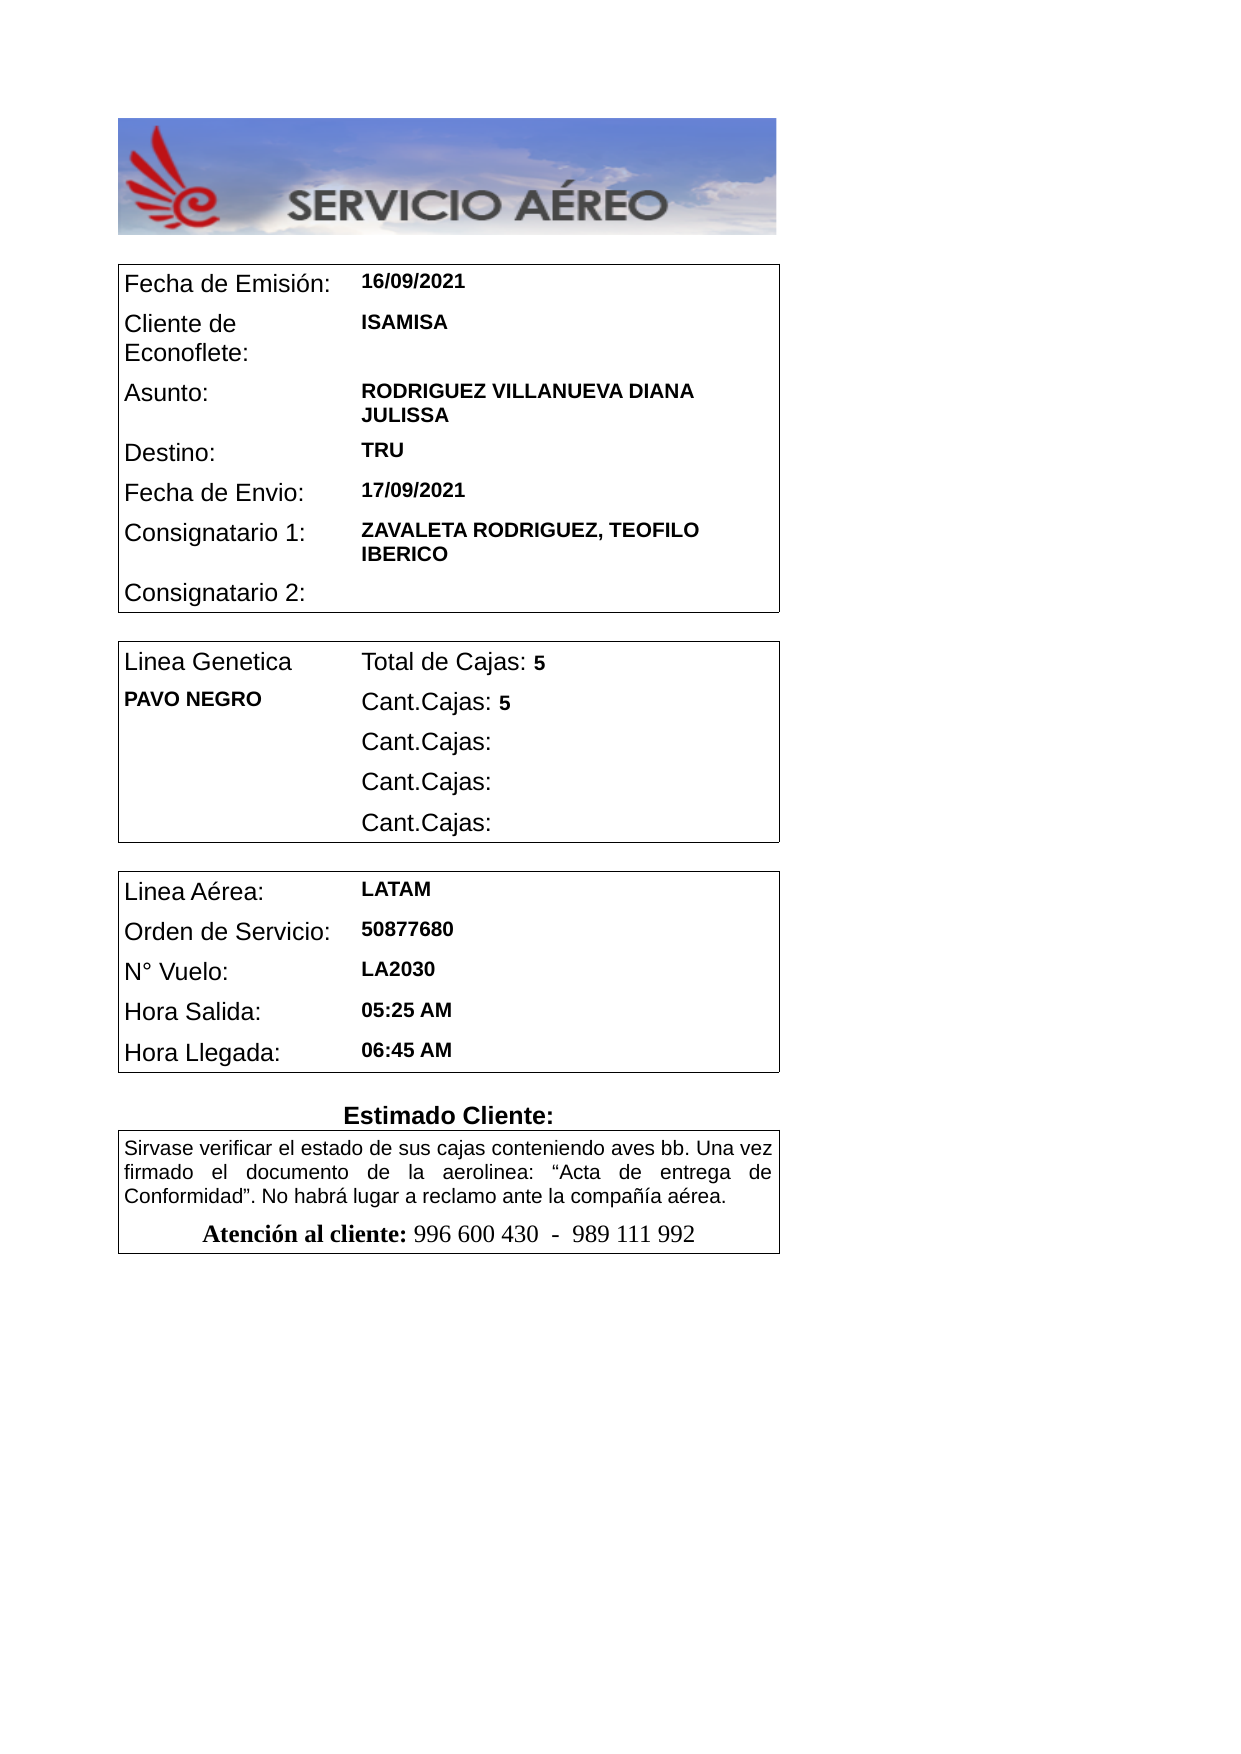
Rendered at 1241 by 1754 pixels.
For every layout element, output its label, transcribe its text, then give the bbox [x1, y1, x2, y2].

table_cell ISAMISA [356, 304, 779, 373]
table_cell LA2030 [356, 951, 779, 992]
table_cell [356, 572, 779, 612]
table_cell Cant.Cajas: [356, 762, 779, 802]
table_cell [119, 721, 356, 762]
picture [118, 118, 777, 235]
table_cell Cant.Cajas: 5 [356, 681, 779, 721]
table_cell LATAM [356, 872, 779, 911]
table_cell Estimado Cliente: [118, 1073, 779, 1130]
table_cell Destino: [119, 432, 356, 472]
table_cell N° Vuelo: [119, 951, 356, 992]
table_cell [118, 843, 356, 871]
table_cell 06:45 AM [356, 1032, 779, 1072]
table_header 16/09/2021 [356, 265, 779, 304]
table_cell Cliente de Econoflete: [119, 304, 356, 373]
table_cell Consignatario 2: [119, 572, 356, 612]
table_cell Cant.Cajas: [356, 721, 779, 762]
table_cell 50877680 [356, 911, 779, 951]
table_cell RODRIGUEZ VILLANUEVA DIANA JULISSA [356, 373, 779, 432]
table_cell Asunto: [119, 373, 356, 432]
table_cell Sirvase verificar el estado de sus cajas conteniendo aves bb. Una vez firmado el documento de la aerolinea: “Acta de entrega de Conformidad”. No habrá lugar a reclamo ante la compañía aérea. [119, 1131, 779, 1213]
table_cell PAVO NEGRO [119, 681, 356, 721]
table_cell TRU [356, 432, 779, 472]
table_cell Atención al cliente: 996 600 430 - 989 111 992 [119, 1213, 779, 1253]
table_cell Orden de Servicio: [119, 911, 356, 951]
table_cell 05:25 AM [356, 992, 779, 1032]
table_cell [119, 802, 356, 842]
table_cell Consignatario 1: [119, 513, 356, 572]
table_cell Cant.Cajas: [356, 802, 779, 842]
table_cell Hora Llegada: [119, 1032, 356, 1072]
table_cell [118, 613, 356, 641]
table_cell Fecha de Envio: [119, 472, 356, 512]
table_cell 17/09/2021 [356, 472, 779, 512]
table_cell [119, 762, 356, 802]
table_cell [356, 613, 779, 641]
table_cell ZAVALETA RODRIGUEZ, TEOFILO IBERICO [356, 513, 779, 572]
table_cell Hora Salida: [119, 992, 356, 1032]
table_cell [356, 843, 779, 871]
table_cell Linea Aérea: [119, 872, 356, 911]
table_cell Total de Cajas: 5 [356, 642, 779, 681]
table_header Fecha de Emisión: [119, 265, 356, 304]
table_cell Linea Genetica [119, 642, 356, 681]
